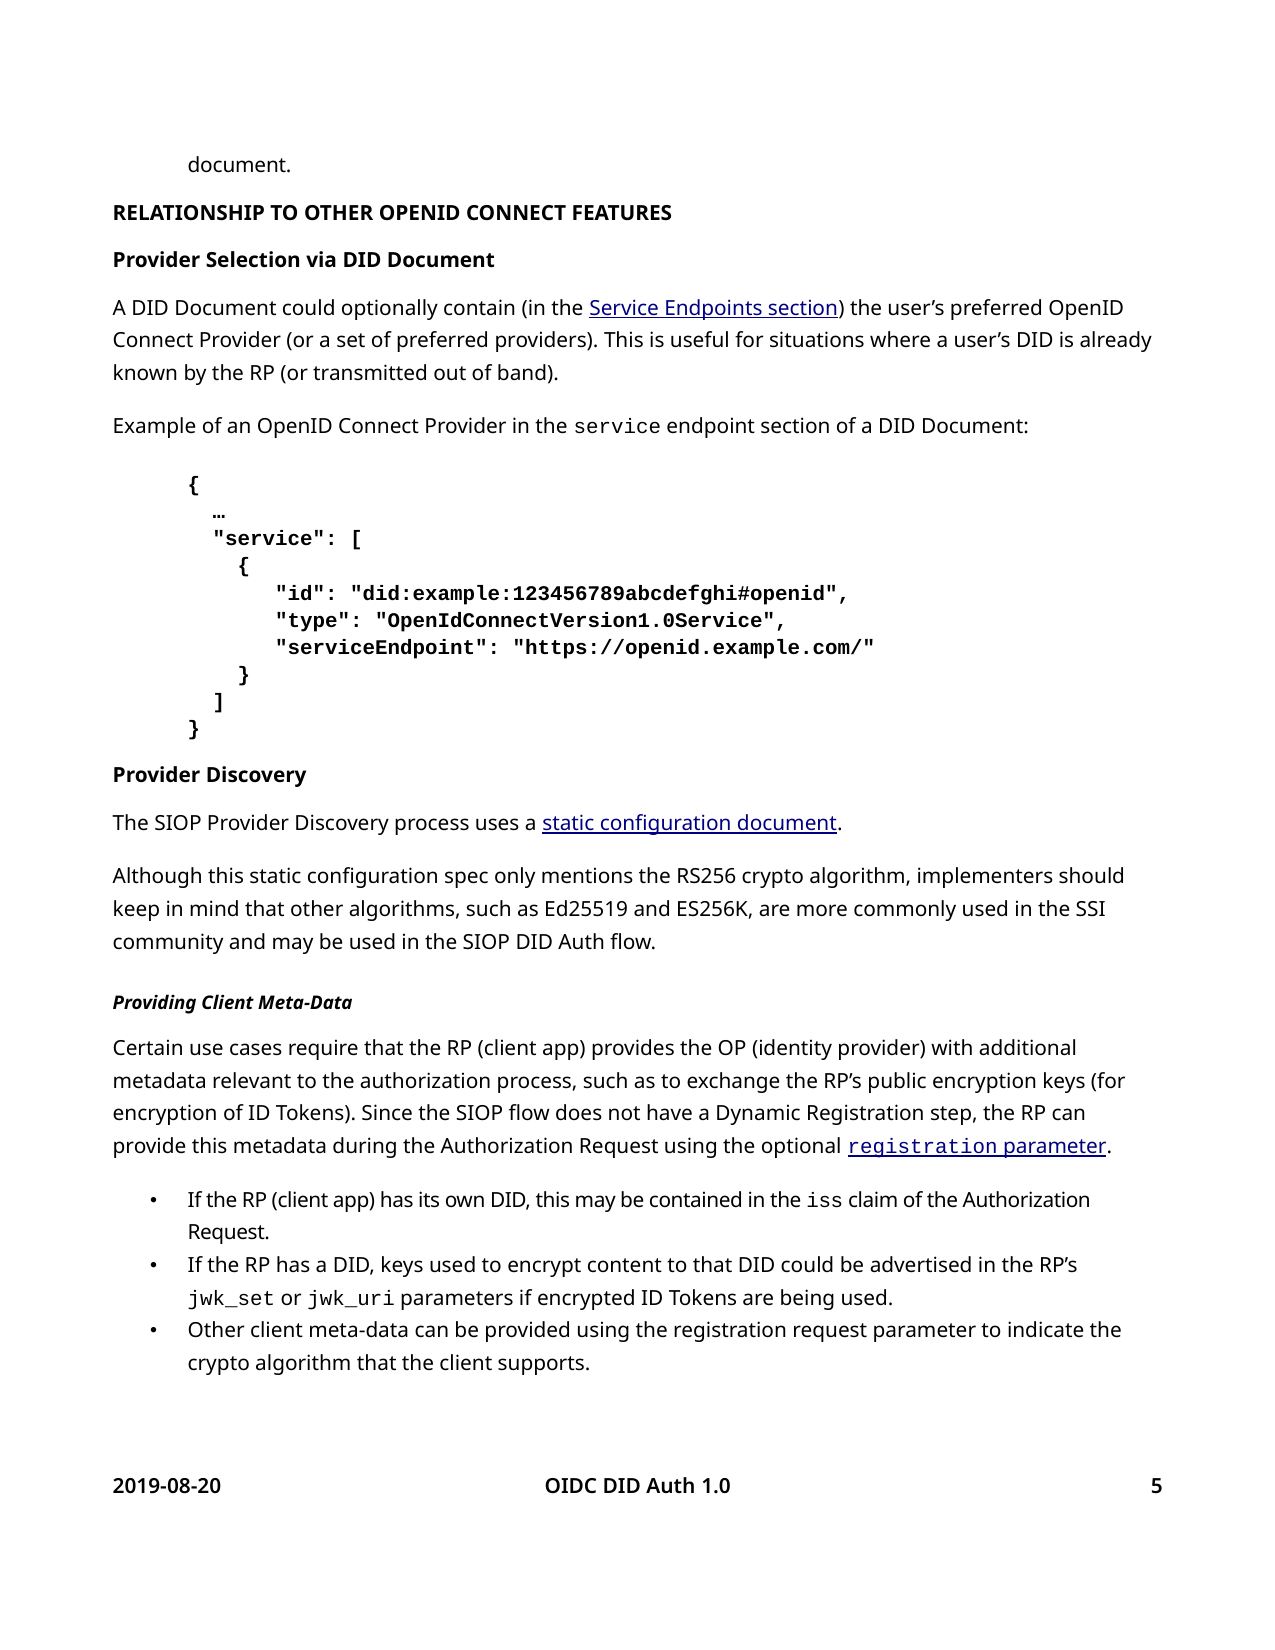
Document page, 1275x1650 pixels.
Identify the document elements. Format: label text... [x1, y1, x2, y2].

text "service": [ [187, 528, 1162, 552]
subtitle Provider Selection via DID Document [112, 245, 1162, 274]
list Other client meta-data can be provided using the registration request parameter to indicate the crypto algorithm that the client supports. [150, 1316, 1162, 1377]
text Although this static configuration spec only mentions the RS256 crypto algorithm, implementers should keep in mind that other algorithms, such as Ed25519 and ES256K, are more commonly used in the SSI community and may be used in the SIOP DID Auth flow. [112, 862, 1162, 955]
text The SIOP Provider Discovery process uses a static configuration document. [112, 808, 1162, 837]
text } [187, 664, 1162, 688]
text Example of an OpenID Connect Provider in the service endpoint section of a DID Document: [112, 411, 1162, 440]
text "type": "OpenIdConnectVersion1.0Service", [187, 610, 1162, 633]
list If the RP (client app) has its own DID, this may be contained in the iss claim of the Authorization Request. [150, 1185, 1162, 1246]
text "id": "did:example:123456789abcdefghi#openid", [187, 582, 1162, 606]
subtitle Provider Discovery [112, 761, 1162, 789]
text "serviceEndpoint": "https://openid.example.com/" [187, 637, 1162, 661]
text … [187, 501, 1162, 524]
text ] [187, 691, 1162, 715]
list document. [150, 150, 1162, 178]
text { [187, 474, 1162, 497]
text } [187, 718, 1162, 742]
subtitle Providing Client Meta-Data [112, 989, 1162, 1014]
text A DID Document could optionally contain (in the Service Endpoints section) the user’s preferred OpenID Connect Provider (or a set of preferred providers). This is useful for situations where a user’s DID is already known by the RP (or transmitted out of band). [112, 293, 1162, 386]
subtitle Relationship to Other OpenID Connect Features [112, 198, 1162, 226]
text Certain use cases require that the RP (client app) provides the OP (identity provider) with additional metadata relevant to the authorization process, such as to exchange the RP’s public encryption keys (for encryption of ID Tokens). Since the SIOP flow does not have a Dynamic Registration step, the RP can provide this metadata during the Authorization Request using the optional registration parameter. [112, 1033, 1162, 1159]
text { [187, 555, 1162, 579]
list If the RP has a DID, keys used to encrypt content to that DID could be advertised in the RP’s jwk_set or jwk_uri parameters if encrypted ID Tokens are being used. [150, 1250, 1162, 1311]
